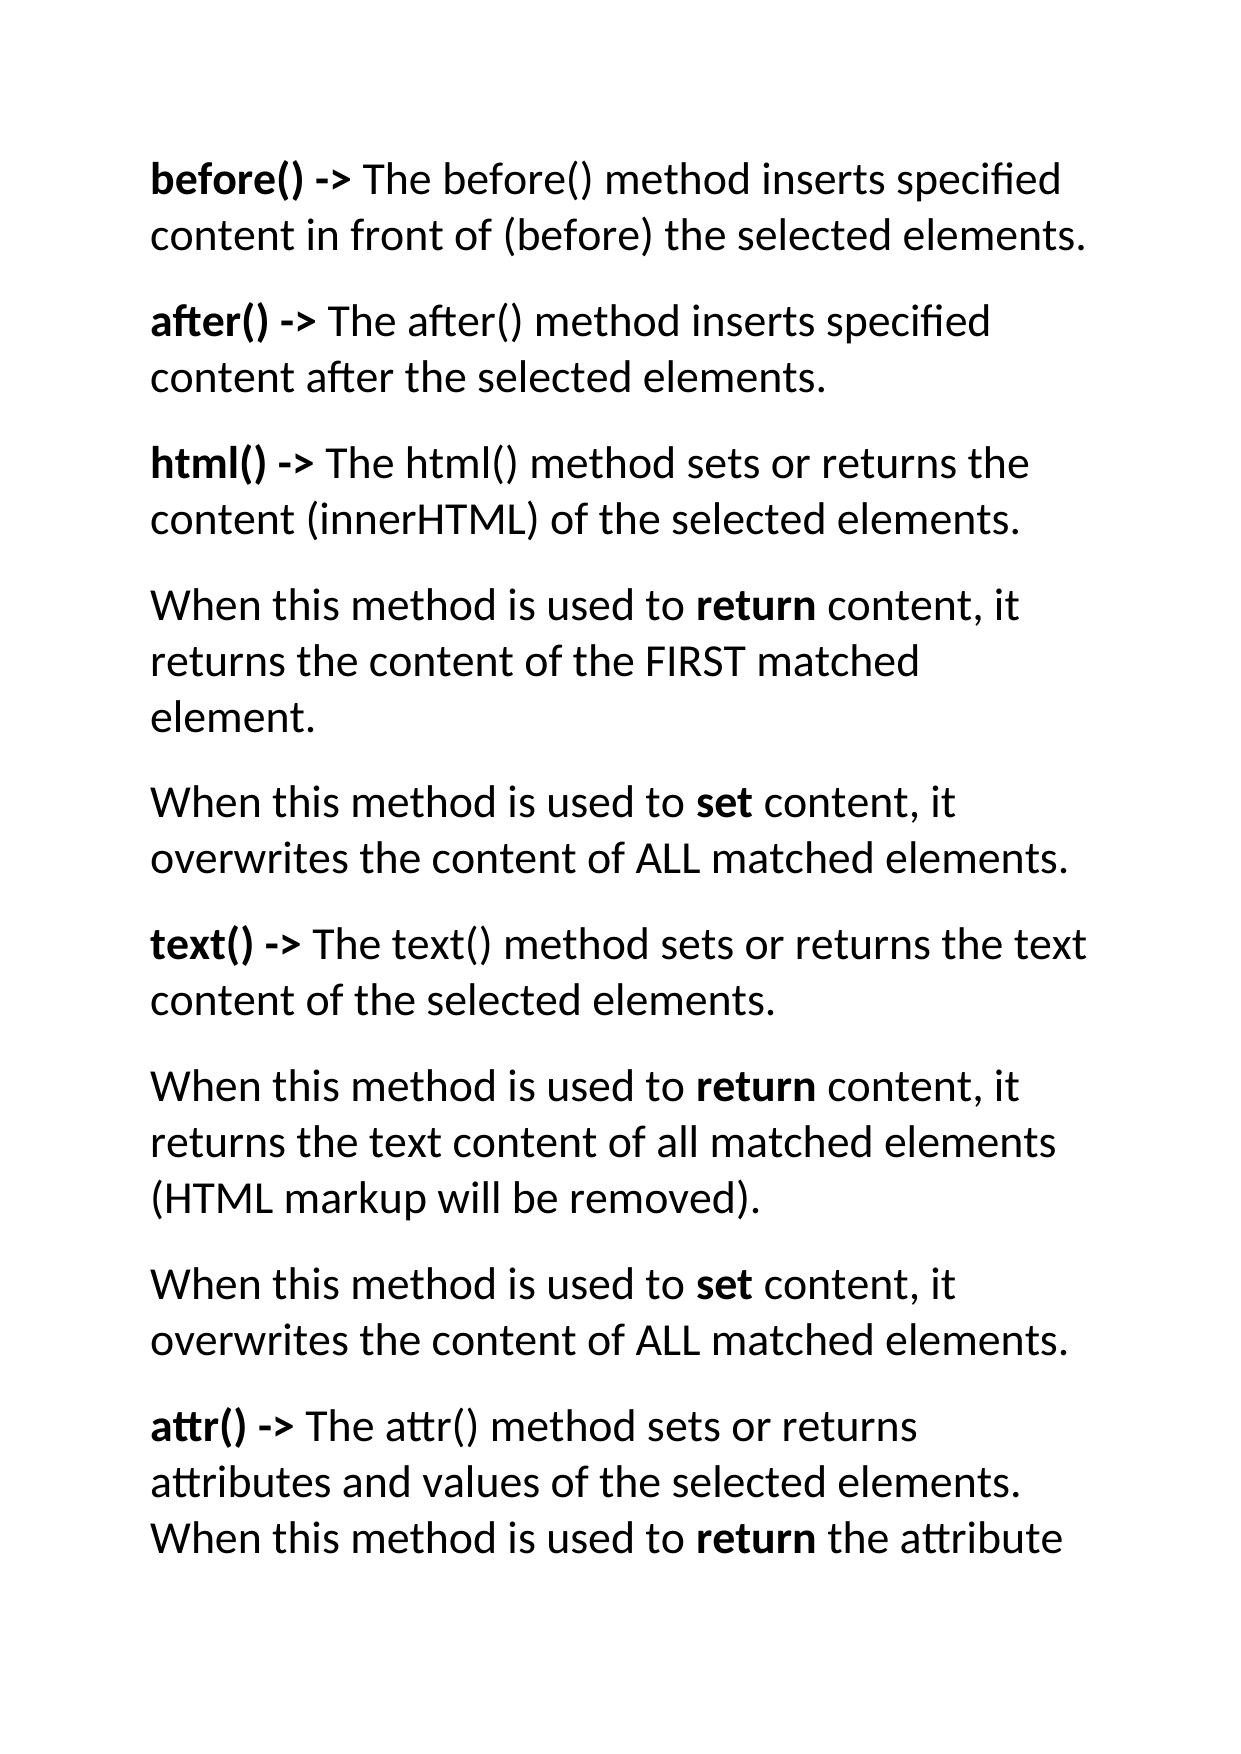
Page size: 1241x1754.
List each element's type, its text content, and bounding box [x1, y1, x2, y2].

text attr() -> The attr() method sets or returns attributes and values of the selected elements. When this method is used to return the attribute [150, 1397, 1090, 1565]
text after() -> The after() method inserts specified content after the selected elements. [150, 292, 1090, 404]
text When this method is used to return content, it returns the text content of all matched elements (HTML markup will be removed). [150, 1057, 1090, 1225]
text When this method is used to set content, it overwrites the content of ALL matched elements. [150, 1255, 1090, 1367]
text When this method is used to return content, it returns the content of the FIRST matched element. [150, 576, 1090, 743]
text before() -> The before() method inserts specified content in front of (before) the selected elements. [150, 150, 1090, 262]
text text() -> The text() method sets or returns the text content of the selected elements. [150, 915, 1090, 1027]
text html() -> The html() method sets or returns the content (innerHTML) of the selected elements. [150, 434, 1090, 546]
text When this method is used to set content, it overwrites the content of ALL matched elements. [150, 773, 1090, 885]
